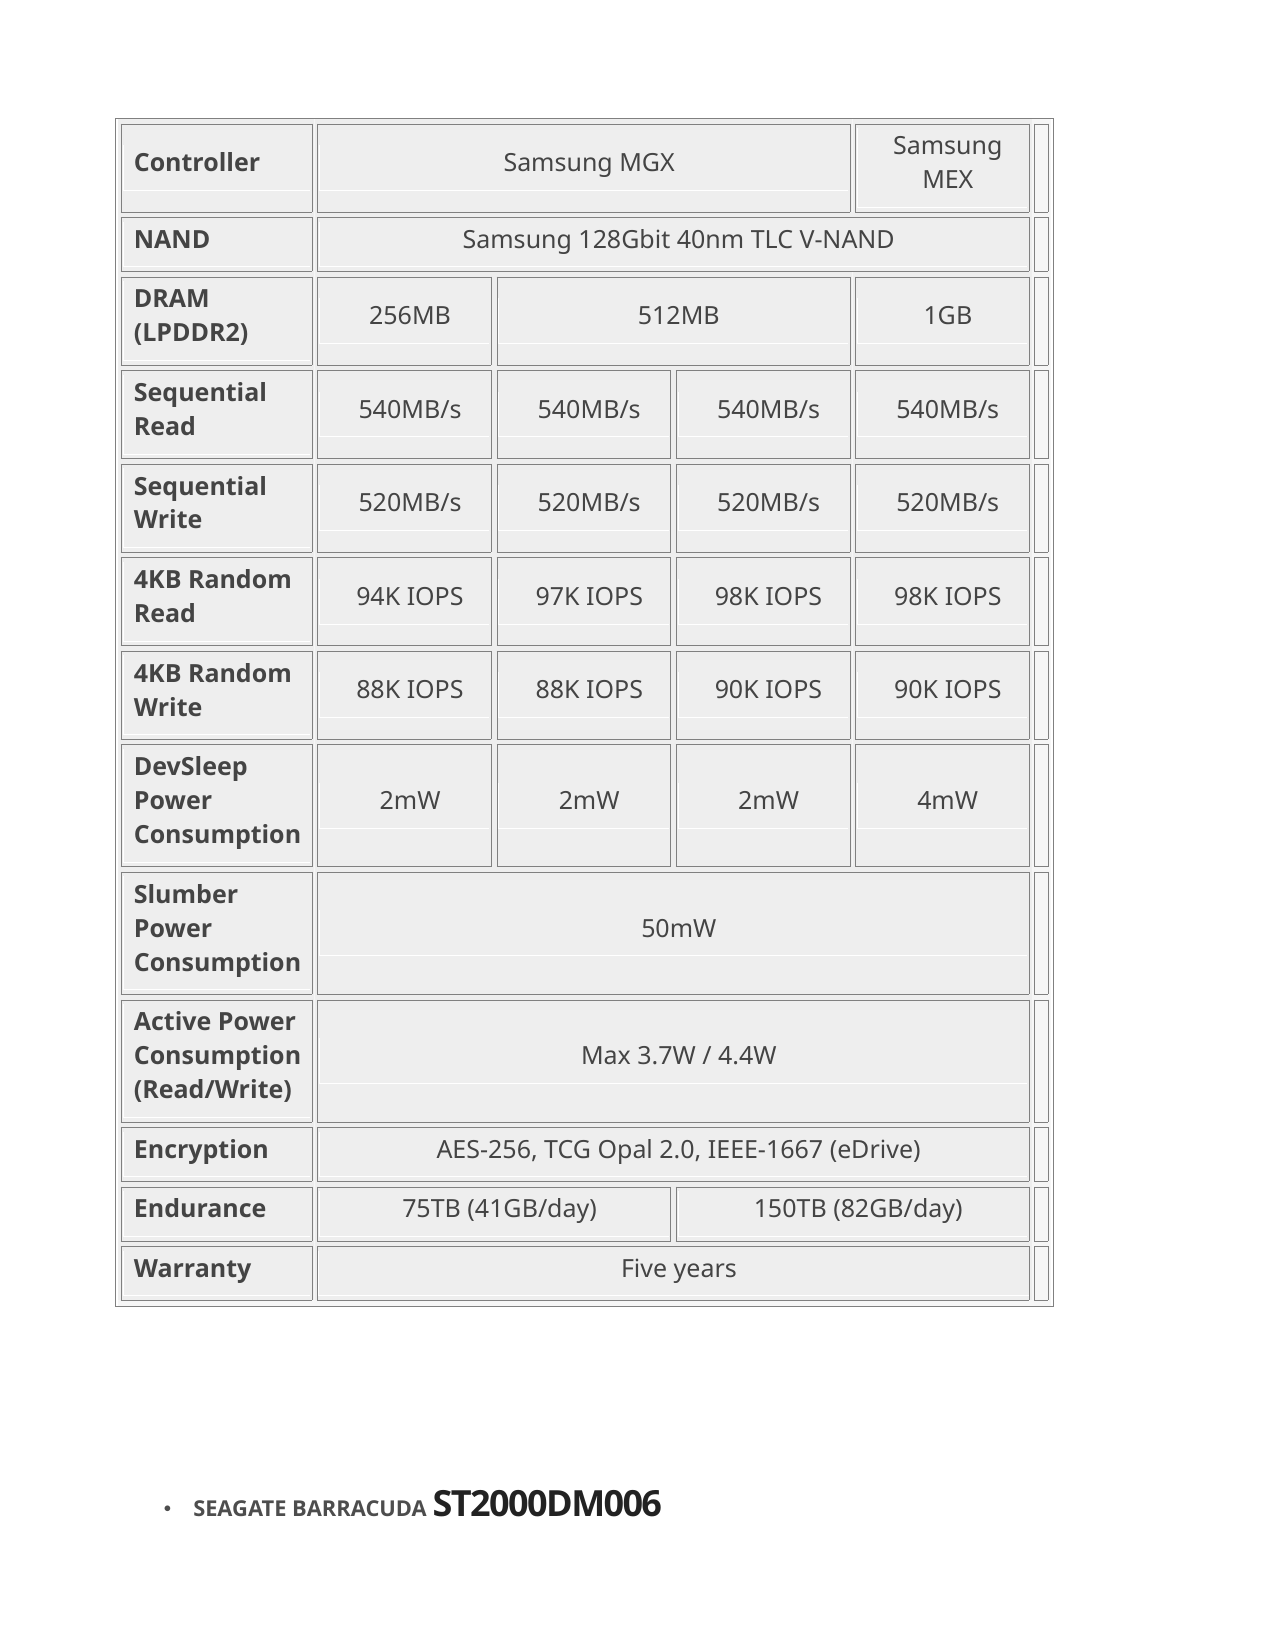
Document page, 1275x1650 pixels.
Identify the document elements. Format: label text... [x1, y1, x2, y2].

table_cell [1032, 552, 1051, 645]
table_cell 90K IOPS [673, 645, 852, 739]
table_cell Warranty [118, 1241, 314, 1300]
table_cell Sequential Read [118, 365, 314, 458]
table_cell [1032, 365, 1051, 458]
table_cell Max 3.7W / 4.4W [315, 994, 1032, 1122]
table_cell AES-256, TCG Opal 2.0, IEEE-1667 (eDrive) [315, 1122, 1032, 1181]
table_cell [1032, 739, 1051, 866]
table_cell [1032, 119, 1051, 212]
table_cell 520MB/s [673, 458, 852, 552]
table_cell 520MB/s [853, 458, 1032, 552]
table_cell [1035, 652, 1048, 739]
table_cell [1032, 1122, 1051, 1181]
table_cell [1035, 465, 1048, 552]
table_cell [1035, 218, 1048, 271]
table_cell 97K IOPS [494, 552, 673, 645]
table_cell DevSleep Power Consumption [118, 739, 314, 866]
table_cell 540MB/s [853, 365, 1032, 458]
table_cell NAND [118, 212, 314, 271]
table_cell 150TB (82GB/day) [673, 1181, 1032, 1241]
table_cell 540MB/s [673, 365, 852, 458]
table_cell Samsung 128Gbit 40nm TLC V-NAND [315, 212, 1032, 271]
table_cell [1032, 1181, 1051, 1241]
table_cell [1032, 458, 1051, 552]
table_cell 88K IOPS [494, 645, 673, 739]
table_cell 2mW [315, 739, 494, 866]
table_cell [1035, 125, 1048, 212]
table_cell DRAM (LPDDR2) [118, 271, 314, 365]
table_cell [1032, 212, 1051, 271]
table_cell Samsung MGX [315, 119, 852, 212]
table_cell [1032, 1241, 1051, 1300]
table_cell 520MB/s [494, 458, 673, 552]
table_cell Sequential Write [118, 458, 314, 552]
table_cell [1035, 1001, 1048, 1122]
table_cell 2mW [673, 739, 852, 866]
table_cell Encryption [118, 1122, 314, 1181]
table_cell 256MB [315, 271, 494, 365]
table_cell [1035, 873, 1048, 994]
table_cell 540MB/s [315, 365, 494, 458]
table_cell [1035, 1128, 1048, 1181]
table_cell Active Power Consumption (Read/Write) [118, 994, 314, 1122]
table_cell Controller [118, 119, 314, 212]
table_cell [1035, 278, 1048, 365]
table_cell Slumber Power Consumption [118, 866, 314, 994]
table_cell [1032, 271, 1051, 365]
table_cell 540MB/s [494, 365, 673, 458]
table_cell 50mW [315, 866, 1032, 994]
table_cell 520MB/s [315, 458, 494, 552]
table_cell 4KB Random Write [118, 645, 314, 739]
table_cell 88K IOPS [315, 645, 494, 739]
table_cell 98K IOPS [673, 552, 852, 645]
table_cell 2mW [494, 739, 673, 866]
list SEAGATE BARRACUDA ST2000DM006 [164, 1478, 1157, 1527]
table_cell [1035, 558, 1048, 645]
table_cell [1035, 745, 1048, 866]
table_cell Five years [315, 1241, 1032, 1300]
table_cell [1032, 994, 1051, 1122]
table_cell 94K IOPS [315, 552, 494, 645]
table_cell Endurance [118, 1181, 314, 1241]
table_cell Samsung MEX [853, 119, 1032, 212]
table_cell [1035, 371, 1048, 458]
table_cell 4KB Random Read [118, 552, 314, 645]
table_cell [1032, 866, 1051, 994]
table_cell [1035, 1188, 1048, 1241]
table_cell 4mW [853, 739, 1032, 866]
table_cell 75TB (41GB/day) [315, 1181, 673, 1241]
table_cell [1032, 645, 1051, 739]
table_cell [1035, 1247, 1048, 1300]
table_cell 98K IOPS [853, 552, 1032, 645]
table_cell 90K IOPS [853, 645, 1032, 739]
table_cell 1GB [853, 271, 1032, 365]
table_cell 512MB [494, 272, 852, 365]
